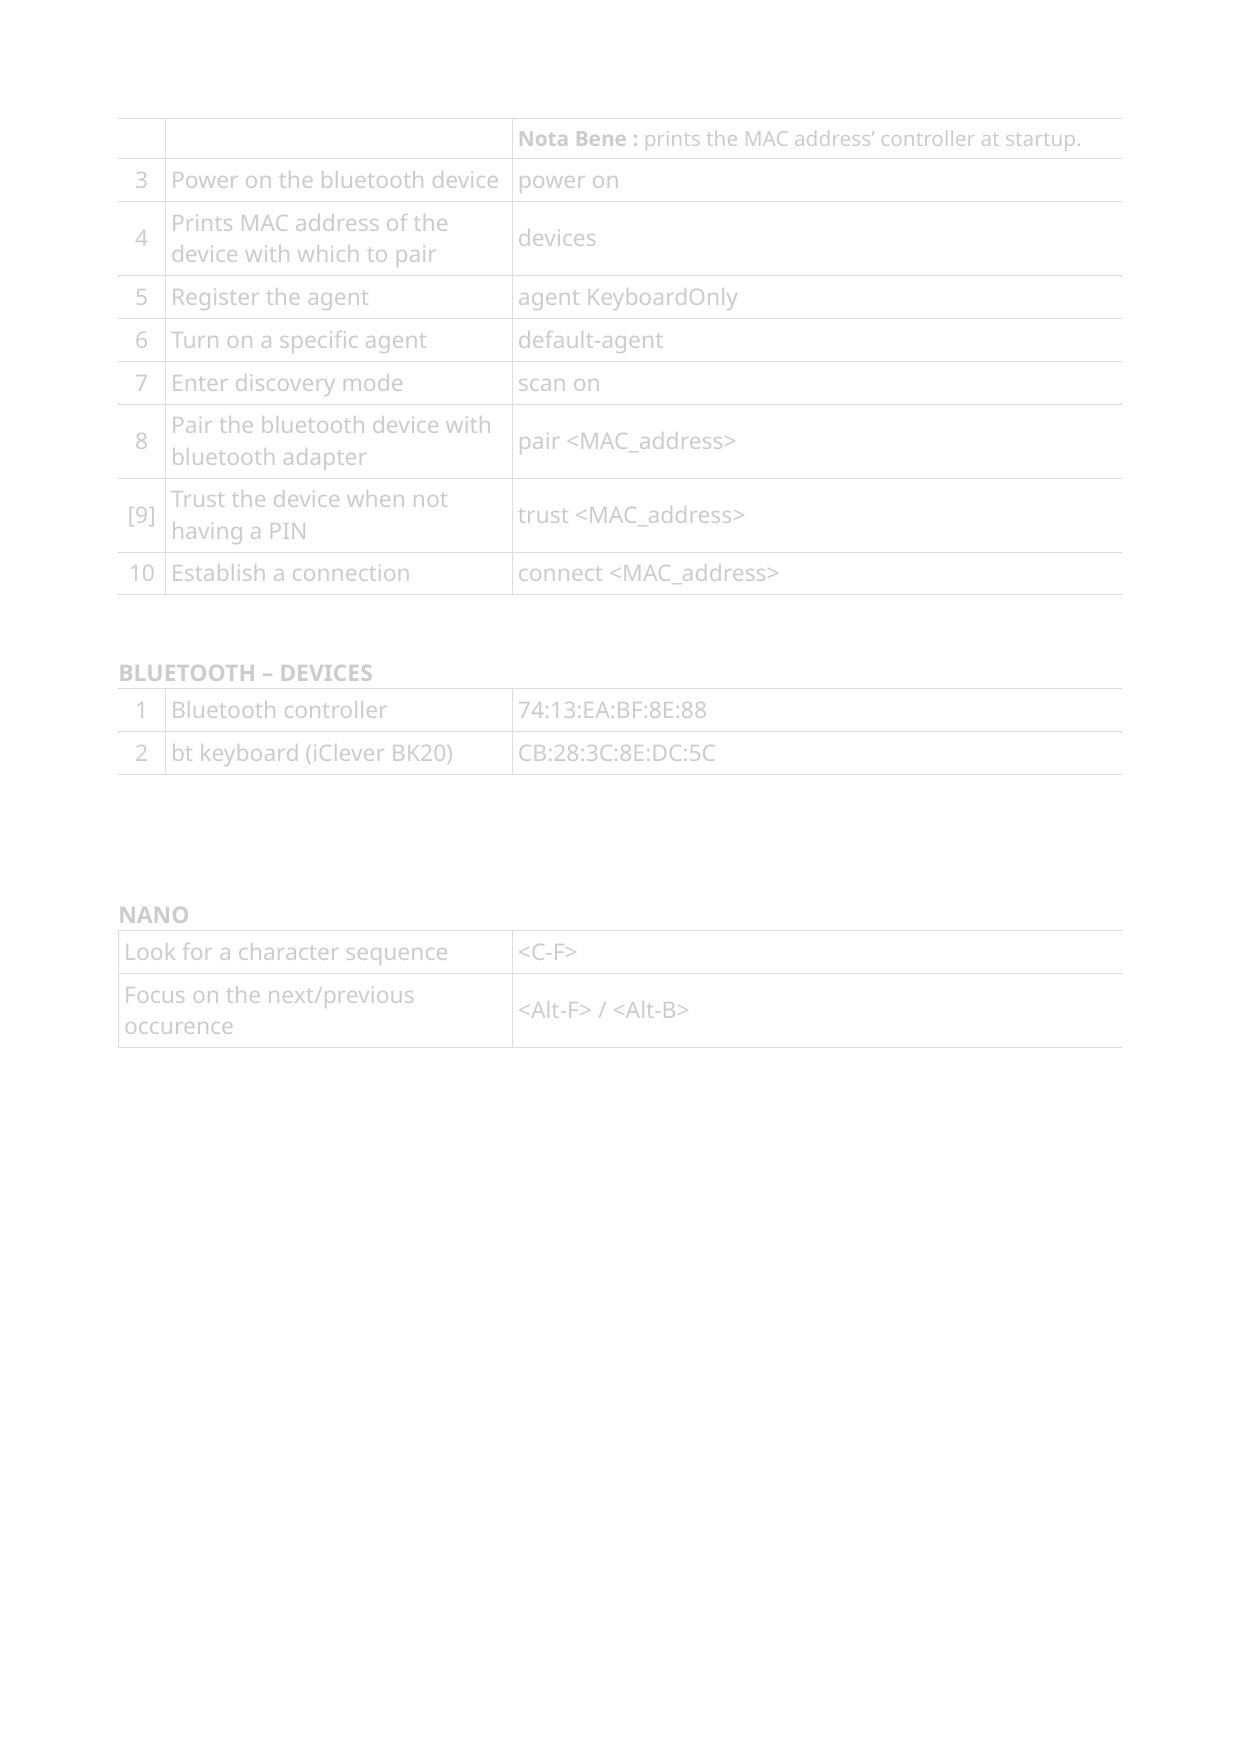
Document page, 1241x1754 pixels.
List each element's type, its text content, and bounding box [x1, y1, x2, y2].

table_cell 2 [118, 732, 165, 774]
table_cell default-agent [513, 319, 1122, 361]
table_header <C-F> [513, 931, 1122, 973]
table_cell Turn on a specific agent [166, 319, 512, 361]
table_cell trust <MAC_address> [513, 479, 1122, 552]
table_cell [9] [118, 479, 165, 552]
table_cell [118, 119, 165, 158]
table_cell 6 [118, 319, 165, 361]
table_cell CB:28:3C:8E:DC:5C [513, 732, 1122, 774]
text BLUETOOTH – DEVICES [118, 657, 1122, 688]
table_cell Establish a connection [166, 553, 512, 594]
table_header Look for a character sequence [119, 931, 512, 973]
table_cell 5 [118, 276, 165, 318]
table_cell [166, 119, 512, 158]
table_cell Register the agent [166, 276, 512, 318]
table_cell agent KeyboardOnly [513, 276, 1122, 318]
table_header 74:13:EA:BF:8E:88 [513, 689, 1122, 731]
table_cell connect <MAC_address> [513, 553, 1122, 594]
table_cell 7 [118, 362, 165, 403]
table_header 1 [118, 689, 165, 731]
table_cell 3 [118, 159, 165, 201]
table_cell Pair the bluetooth device with bluetooth adapter [166, 405, 512, 477]
table_cell 10 [118, 553, 165, 594]
table_cell Trust the device when not having a PIN [166, 479, 512, 552]
table_cell Enter discovery mode [166, 362, 512, 403]
table_cell power on [513, 159, 1122, 201]
table_header Bluetooth controller [166, 689, 512, 731]
table_cell Power on the bluetooth device [166, 159, 512, 201]
table_cell Focus on the next/previous occurence [119, 974, 512, 1047]
table_cell devices [513, 202, 1122, 275]
table_cell scan on [513, 362, 1122, 403]
table_cell Prints MAC address of the device with which to pair [166, 202, 512, 275]
table_cell Nota Bene : prints the MAC address’ controller at startup. [513, 119, 1122, 158]
text NANO [118, 899, 1122, 930]
table_cell bt keyboard (iClever BK20) [166, 732, 512, 774]
table_cell pair <MAC_address> [513, 405, 1122, 477]
table_cell 8 [118, 405, 165, 477]
table_cell 4 [118, 202, 165, 275]
table_cell <Alt-F> / <Alt-B> [513, 974, 1122, 1047]
